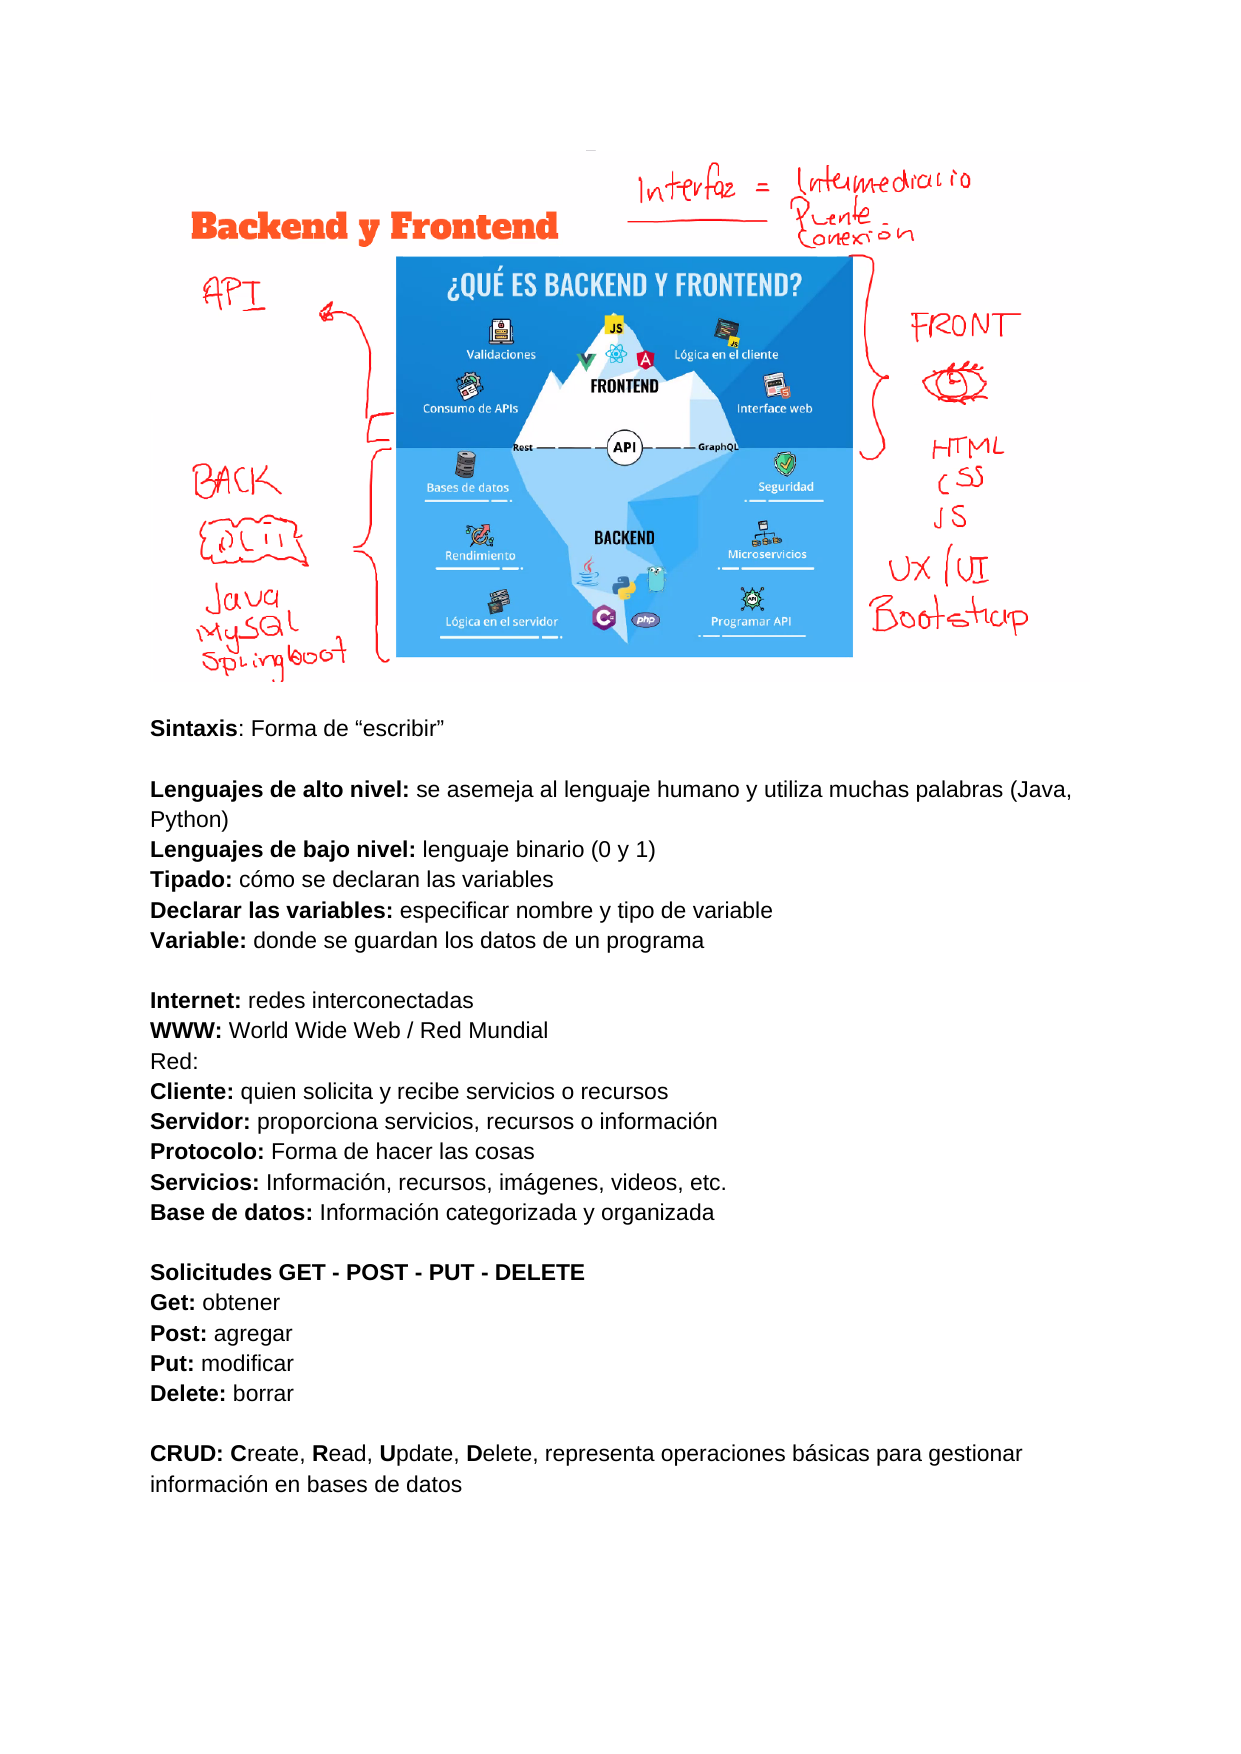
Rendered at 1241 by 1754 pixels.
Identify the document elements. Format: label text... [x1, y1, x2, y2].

text Base de datos: Información categorizada y organizada [150, 1199, 1090, 1225]
text Servicios: Información, recursos, imágenes, videos, etc. [150, 1168, 1090, 1195]
text Cliente: quien solicita y recibe servicios o recursos [150, 1078, 1090, 1104]
text Declarar las variables: especificar nombre y tipo de variable [150, 897, 1090, 923]
text CRUD: Create, Read, Update, Delete, representa operaciones básicas para gestionar información en bases de datos [150, 1440, 1090, 1497]
text Put: modificar [150, 1350, 1090, 1376]
text Solicitudes GET - POST - PUT - DELETE [150, 1259, 1090, 1285]
text Lenguajes de bajo nivel: lenguaje binario (0 y 1) [150, 836, 1090, 862]
text Protocolo: Forma de hacer las cosas [150, 1138, 1090, 1164]
text Delete: borrar [150, 1380, 1090, 1406]
text Post: agregar [150, 1319, 1090, 1346]
text Variable: donde se guardan los datos de un programa [150, 927, 1090, 953]
text Red: [150, 1048, 1090, 1074]
text Internet: redes interconectadas [150, 987, 1090, 1013]
text Tipado: cómo se declaran las variables [150, 866, 1090, 893]
text Lenguajes de alto nivel: se asemeja al lenguaje humano y utiliza muchas palabras (Java, Python) [150, 776, 1090, 832]
text Sintaxis: Forma de “escribir” [150, 715, 1090, 742]
text Servidor: proporciona servicios, recursos o información [150, 1108, 1090, 1134]
picture [150, 150, 1091, 682]
text WWW: World Wide Web / Red Mundial [150, 1017, 1090, 1044]
text Get: obtener [150, 1289, 1090, 1316]
